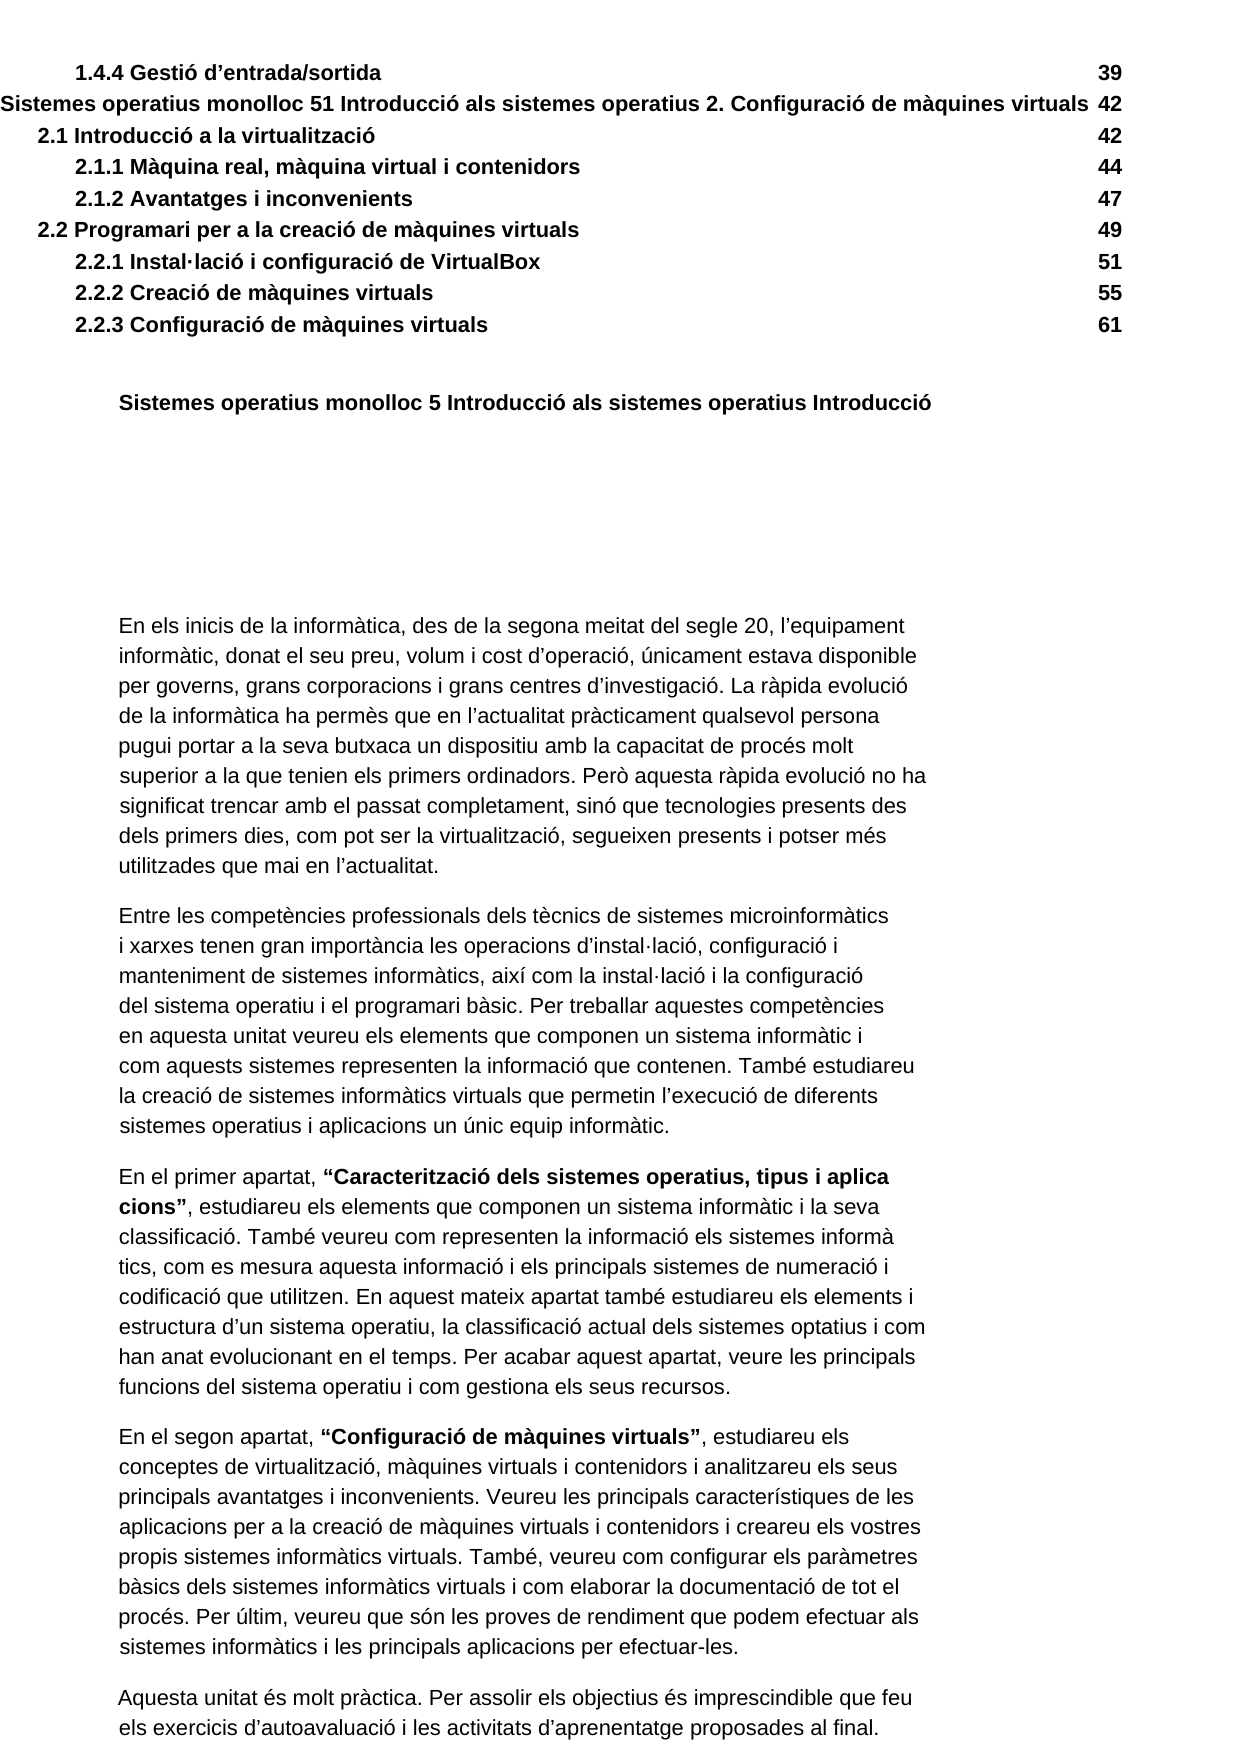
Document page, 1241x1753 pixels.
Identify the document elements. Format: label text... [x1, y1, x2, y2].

text dels primers dies, com pot ser la virtualització, segueixen presents i potser més [119, 822, 1122, 848]
text En el primer apartat, “Caracterització dels sistemes operatius, tipus i aplica [118, 1163, 1122, 1189]
text Sistemes operatius monolloc 51 Introducció als sistemes operatius 2. Configuració de màquines virtuals 42 [0, 91, 1122, 117]
text 2.1.2 Avantatges i inconvenients 47 [75, 186, 1122, 211]
text 2.1.1 Màquina real, màquina virtual i contenidors 44 [75, 154, 1122, 179]
text tics, com es mesura aquesta informació i els principals sistemes de numeració i [118, 1253, 1122, 1279]
text utilitzades que mai en l’actualitat. [118, 852, 1122, 878]
text han anat evolucionant en el temps. Per acabar aquest apartat, veure les principals [118, 1343, 1122, 1369]
text propis sistemes informàtics virtuals. També, veureu com configurar els paràmetres [118, 1544, 1122, 1569]
text la creació de sistemes informàtics virtuals que permetin l’execució de diferents [118, 1083, 1122, 1108]
text principals avantatges i inconvenients. Veureu les principals característiques de les [118, 1484, 1122, 1509]
text En el segon apartat, “Configuració de màquines virtuals”, estudiareu els [118, 1424, 1122, 1449]
text cions”, estudiareu els elements que componen un sistema informàtic i la seva [119, 1193, 1122, 1219]
text bàsics dels sistemes informàtics virtuals i com elaborar la documentació de tot el [118, 1574, 1122, 1599]
text significat trencar amb el passat completament, sinó que tecnologies presents des [119, 792, 1122, 818]
text els exercicis d’autoavaluació i les activitats d’aprenentatge proposades al final. [119, 1714, 1122, 1740]
text per governs, grans corporacions i grans centres d’investigació. La ràpida evolució [118, 672, 1122, 698]
text informàtic, donat el seu preu, volum i cost d’operació, únicament estava disponible [118, 642, 1122, 668]
text 2.2.3 Configuració de màquines virtuals 61 [75, 312, 1122, 337]
text pugui portar a la seva butxaca un dispositiu amb la capacitat de procés molt [118, 732, 1122, 758]
text conceptes de virtualització, màquines virtuals i contenidors i analitzareu els seus [119, 1454, 1122, 1479]
text En els inicis de la informàtica, des de la segona meitat del segle 20, l’equipament [118, 612, 1122, 638]
text i xarxes tenen gran importància les operacions d’instal·lació, configuració i [118, 933, 1122, 958]
text 1.4.4 Gestió d’entrada/sortida 39 [75, 60, 1122, 85]
text com aquests sistemes representen la informació que contenen. També estudiareu [119, 1053, 1122, 1078]
text 2.2.1 Instal·lació i configuració de VirtualBox 51 [75, 249, 1122, 274]
text estructura d’un sistema operatiu, la classificació actual dels sistemes optatius i com [119, 1313, 1122, 1339]
text en aquesta unitat veureu els elements que componen un sistema informàtic i [119, 1023, 1122, 1048]
text Entre les competències professionals dels tècnics de sistemes microinformàtics [118, 903, 1122, 928]
text superior a la que tenien els primers ordinadors. Però aquesta ràpida evolució no ha [119, 762, 1122, 788]
text sistemes informàtics i les principals aplicacions per efectuar-les. [119, 1634, 1122, 1659]
text manteniment de sistemes informàtics, així com la instal·lació i la configuració [118, 963, 1122, 988]
text de la informàtica ha permès que en l’actualitat pràcticament qualsevol persona [119, 702, 1122, 728]
text del sistema operatiu i el programari bàsic. Per treballar aquestes competències [119, 993, 1122, 1018]
text sistemes operatius i aplicacions un únic equip informàtic. [119, 1113, 1122, 1138]
text codificació que utilitzen. En aquest mateix apartat també estudiareu els elements i [119, 1283, 1122, 1309]
text funcions del sistema operatiu i com gestiona els seus recursos. [118, 1373, 1122, 1399]
text aplicacions per a la creació de màquines virtuals i contenidors i creareu els vostres [119, 1514, 1122, 1539]
text classificació. També veureu com representen la informació els sistemes informà [119, 1223, 1122, 1249]
text procés. Per últim, veureu que són les proves de rendiment que podem efectuar als [118, 1604, 1122, 1629]
text 2.2 Programari per a la creació de màquines virtuals 49 [37, 217, 1122, 242]
text 2.2.2 Creació de màquines virtuals 55 [75, 280, 1122, 305]
subtitle Sistemes operatius monolloc 5 Introducció als sistemes operatius Introducció [119, 390, 1123, 415]
text 2.1 Introducció a la virtualització 42 [37, 123, 1122, 148]
text Aquesta unitat és molt pràctica. Per assolir els objectius és imprescindible que feu [118, 1684, 1122, 1710]
